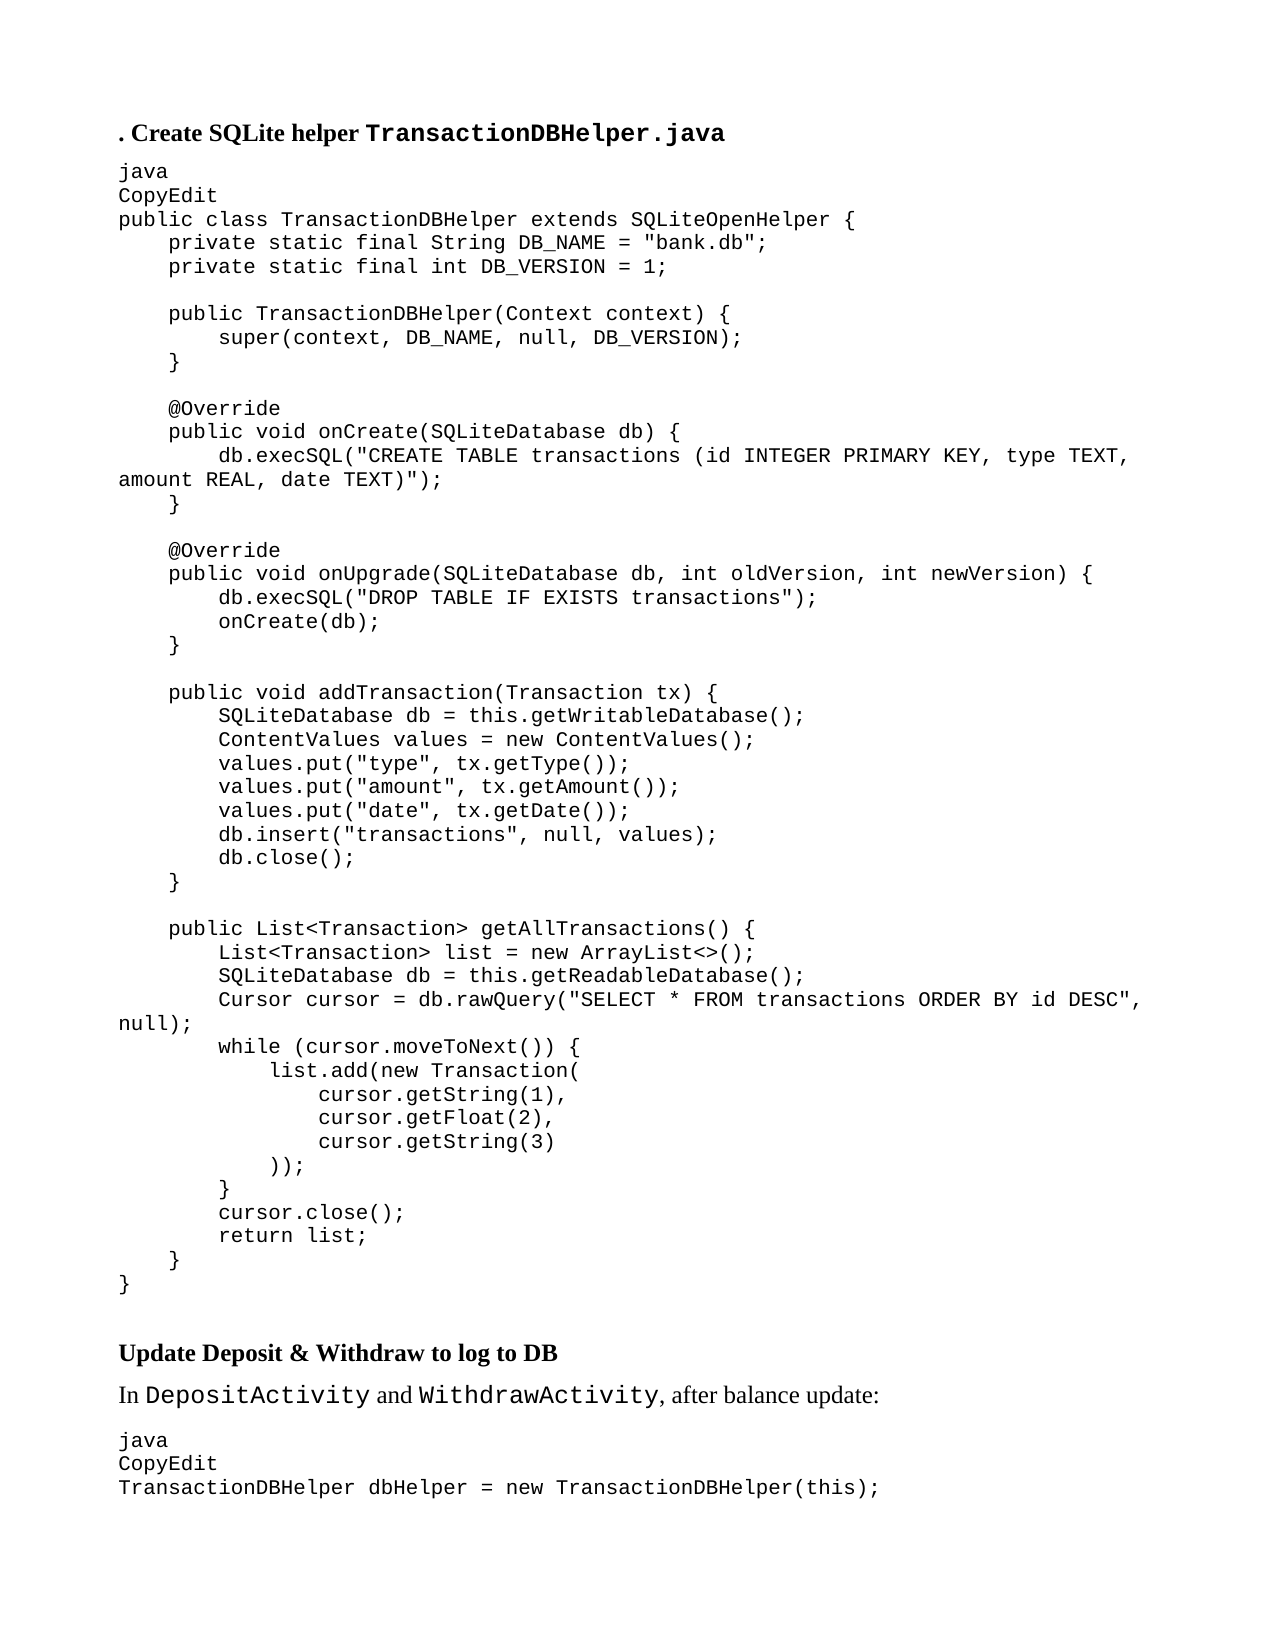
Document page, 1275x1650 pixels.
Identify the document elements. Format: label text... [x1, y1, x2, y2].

text TransactionDBHelper dbHelper = new TransactionDBHelper(this); [118, 1477, 1157, 1501]
text @Override [118, 398, 1157, 422]
text values.put("date", tx.getDate()); [118, 800, 1157, 823]
text cursor.close(); [118, 1202, 1157, 1226]
text } [118, 1249, 1157, 1273]
text public class TransactionDBHelper extends SQLiteOpenHelper { [118, 209, 1157, 232]
text cursor.getString(3) [118, 1131, 1157, 1154]
subtitle . Create SQLite helper TransactionDBHelper.java [118, 118, 1157, 149]
text CopyEdit [118, 1453, 1157, 1477]
text values.put("type", tx.getType()); [118, 753, 1157, 776]
text list.add(new Transaction( [118, 1060, 1157, 1084]
text db.execSQL("CREATE TABLE transactions (id INTEGER PRIMARY KEY, type TEXT, amount REAL, date TEXT)"); [118, 445, 1157, 492]
text } [118, 351, 1157, 374]
text Cursor cursor = db.rawQuery("SELECT * FROM transactions ORDER BY id DESC", null); [118, 989, 1157, 1036]
text ContentValues values = new ContentValues(); [118, 729, 1157, 753]
text java [118, 161, 1157, 185]
text return list; [118, 1226, 1157, 1249]
text } [118, 634, 1157, 658]
text private static final String DB_NAME = "bank.db"; [118, 232, 1157, 256]
text SQLiteDatabase db = this.getWritableDatabase(); [118, 705, 1157, 729]
text )); [118, 1154, 1157, 1178]
text values.put("amount", tx.getAmount()); [118, 776, 1157, 800]
text private static final int DB_VERSION = 1; [118, 256, 1157, 280]
text db.close(); [118, 847, 1157, 871]
text public List<Transaction> getAllTransactions() { [118, 918, 1157, 942]
text public void onCreate(SQLiteDatabase db) { [118, 422, 1157, 445]
text db.execSQL("DROP TABLE IF EXISTS transactions"); [118, 587, 1157, 611]
text java [118, 1430, 1157, 1453]
text } [118, 1273, 1157, 1296]
text @Override [118, 540, 1157, 563]
text } [118, 1178, 1157, 1202]
text while (cursor.moveToNext()) { [118, 1036, 1157, 1060]
text public void addTransaction(Transaction tx) { [118, 682, 1157, 705]
text SQLiteDatabase db = this.getReadableDatabase(); [118, 965, 1157, 989]
text db.insert("transactions", null, values); [118, 823, 1157, 847]
text public TransactionDBHelper(Context context) { [118, 303, 1157, 327]
text } [118, 871, 1157, 894]
text } [118, 492, 1157, 516]
text In DepositActivity and WithdrawActivity, after balance update: [118, 1380, 1157, 1411]
text List<Transaction> list = new ArrayList<>(); [118, 942, 1157, 965]
subtitle Update Deposit & Withdraw to log to DB [118, 1338, 1157, 1367]
text cursor.getFloat(2), [118, 1107, 1157, 1131]
text public void onUpgrade(SQLiteDatabase db, int oldVersion, int newVersion) { [118, 563, 1157, 587]
text onCreate(db); [118, 611, 1157, 634]
text CopyEdit [118, 185, 1157, 209]
text cursor.getString(1), [118, 1084, 1157, 1107]
text super(context, DB_NAME, null, DB_VERSION); [118, 327, 1157, 351]
